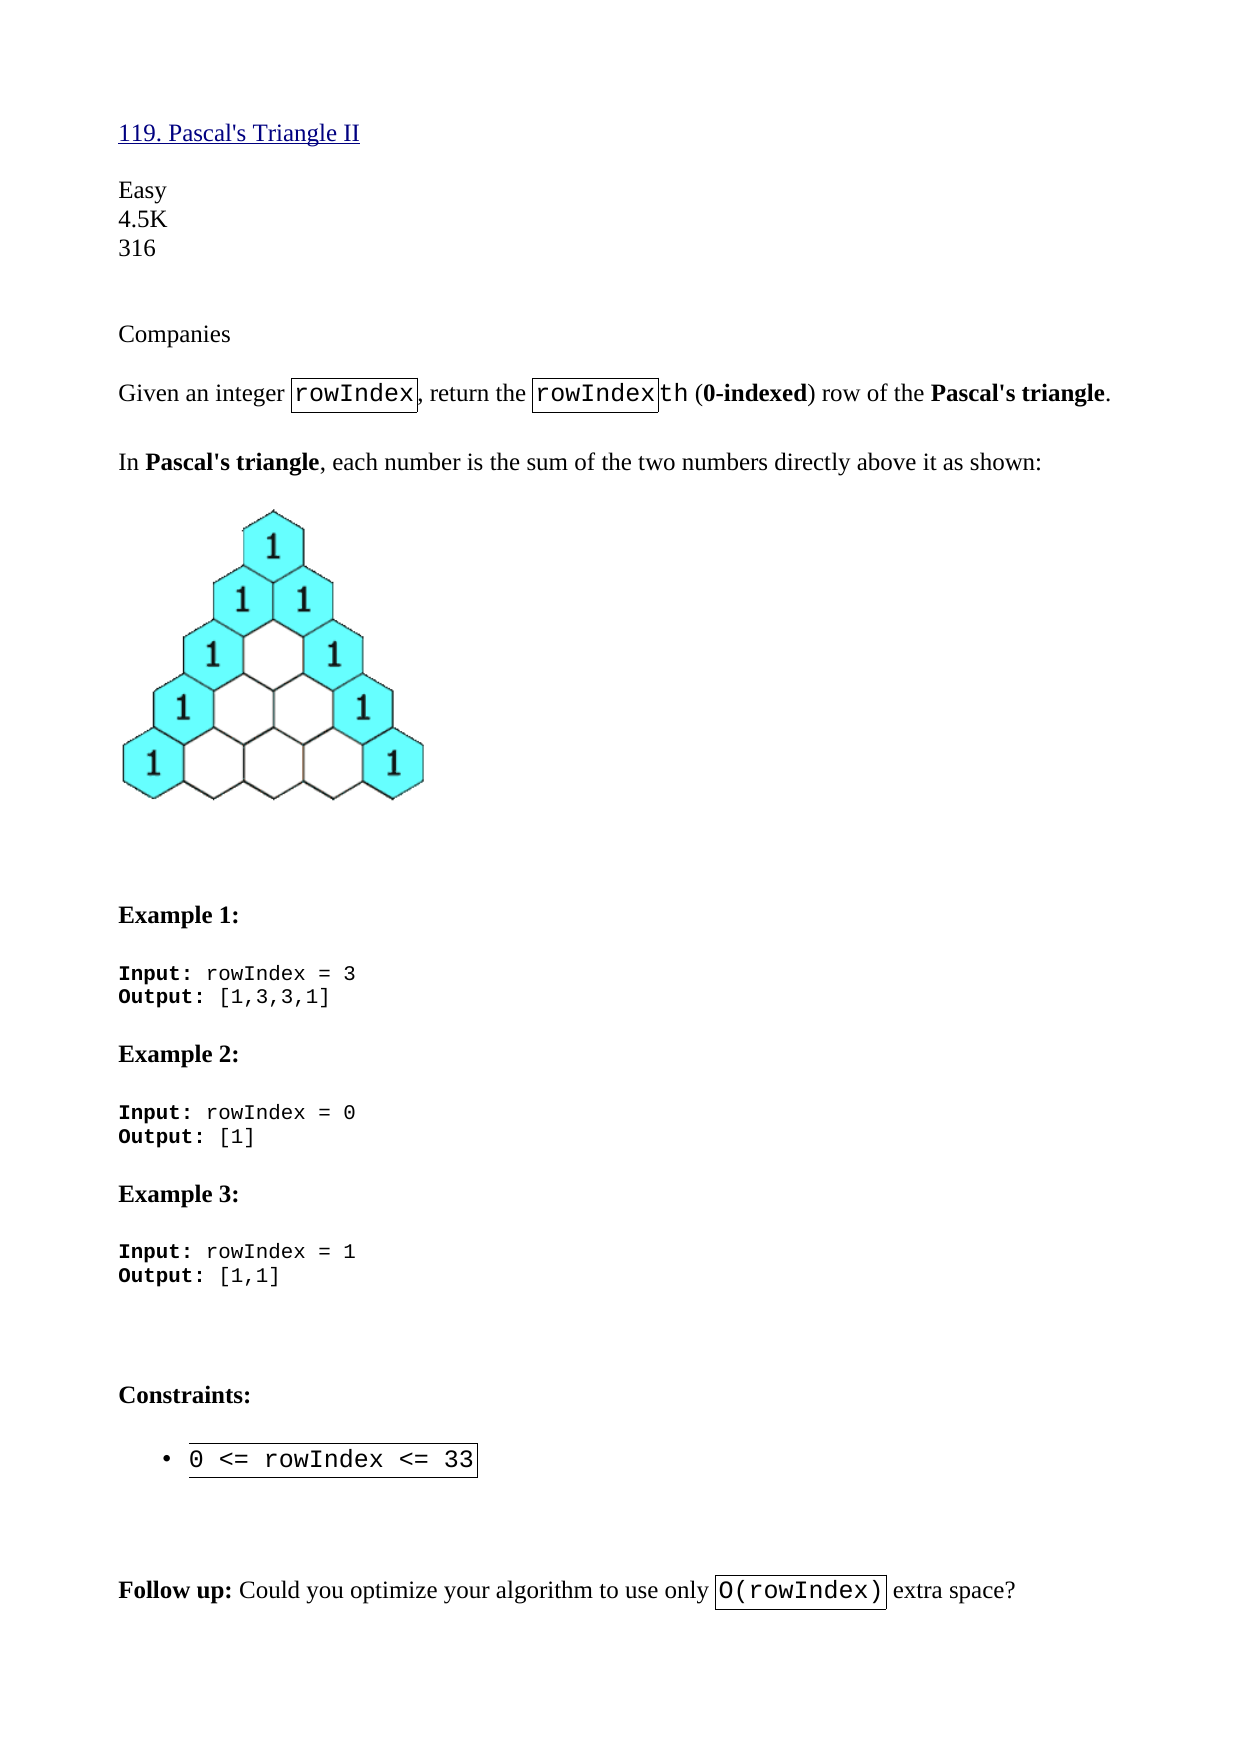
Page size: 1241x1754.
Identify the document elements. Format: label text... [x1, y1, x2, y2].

picture [118, 509, 431, 804]
text rowIndex [292, 379, 417, 412]
text Output: [1] [118, 1126, 1122, 1149]
text Input: rowIndex = 3 [118, 963, 1122, 986]
text Output: [1,1] [118, 1265, 1122, 1289]
text Input: rowIndex = 1 [118, 1241, 1122, 1265]
text Companies [118, 319, 1122, 348]
text Output: [1,3,3,1] [118, 986, 1122, 1010]
text 316 [118, 233, 1122, 262]
text Constraints: [118, 1381, 1122, 1409]
text 4.5K [118, 204, 1122, 233]
text Easy [118, 176, 1122, 204]
text Example 2: [118, 1039, 1122, 1068]
list [478, 1443, 1122, 1477]
text th (0-indexed) row of the Pascal's triangle. [659, 378, 1122, 412]
text In Pascal's triangle, each number is the sum of the two numbers directly above it as shown: [118, 447, 1122, 475]
list 0 <= rowIndex <= 33 [162, 1443, 477, 1477]
text Example 1: [118, 900, 1122, 929]
text extra space? [887, 1574, 1122, 1609]
text 119. Pascal's Triangle II [118, 118, 1122, 147]
text Example 3: [118, 1179, 1122, 1208]
text Input: rowIndex = 0 [118, 1102, 1122, 1126]
text rowIndex [533, 379, 658, 412]
text Follow up: Could you optimize your algorithm to use only O(rowIndex) [118, 1574, 886, 1609]
text , return the [418, 378, 532, 412]
text Given an integer [118, 378, 291, 412]
